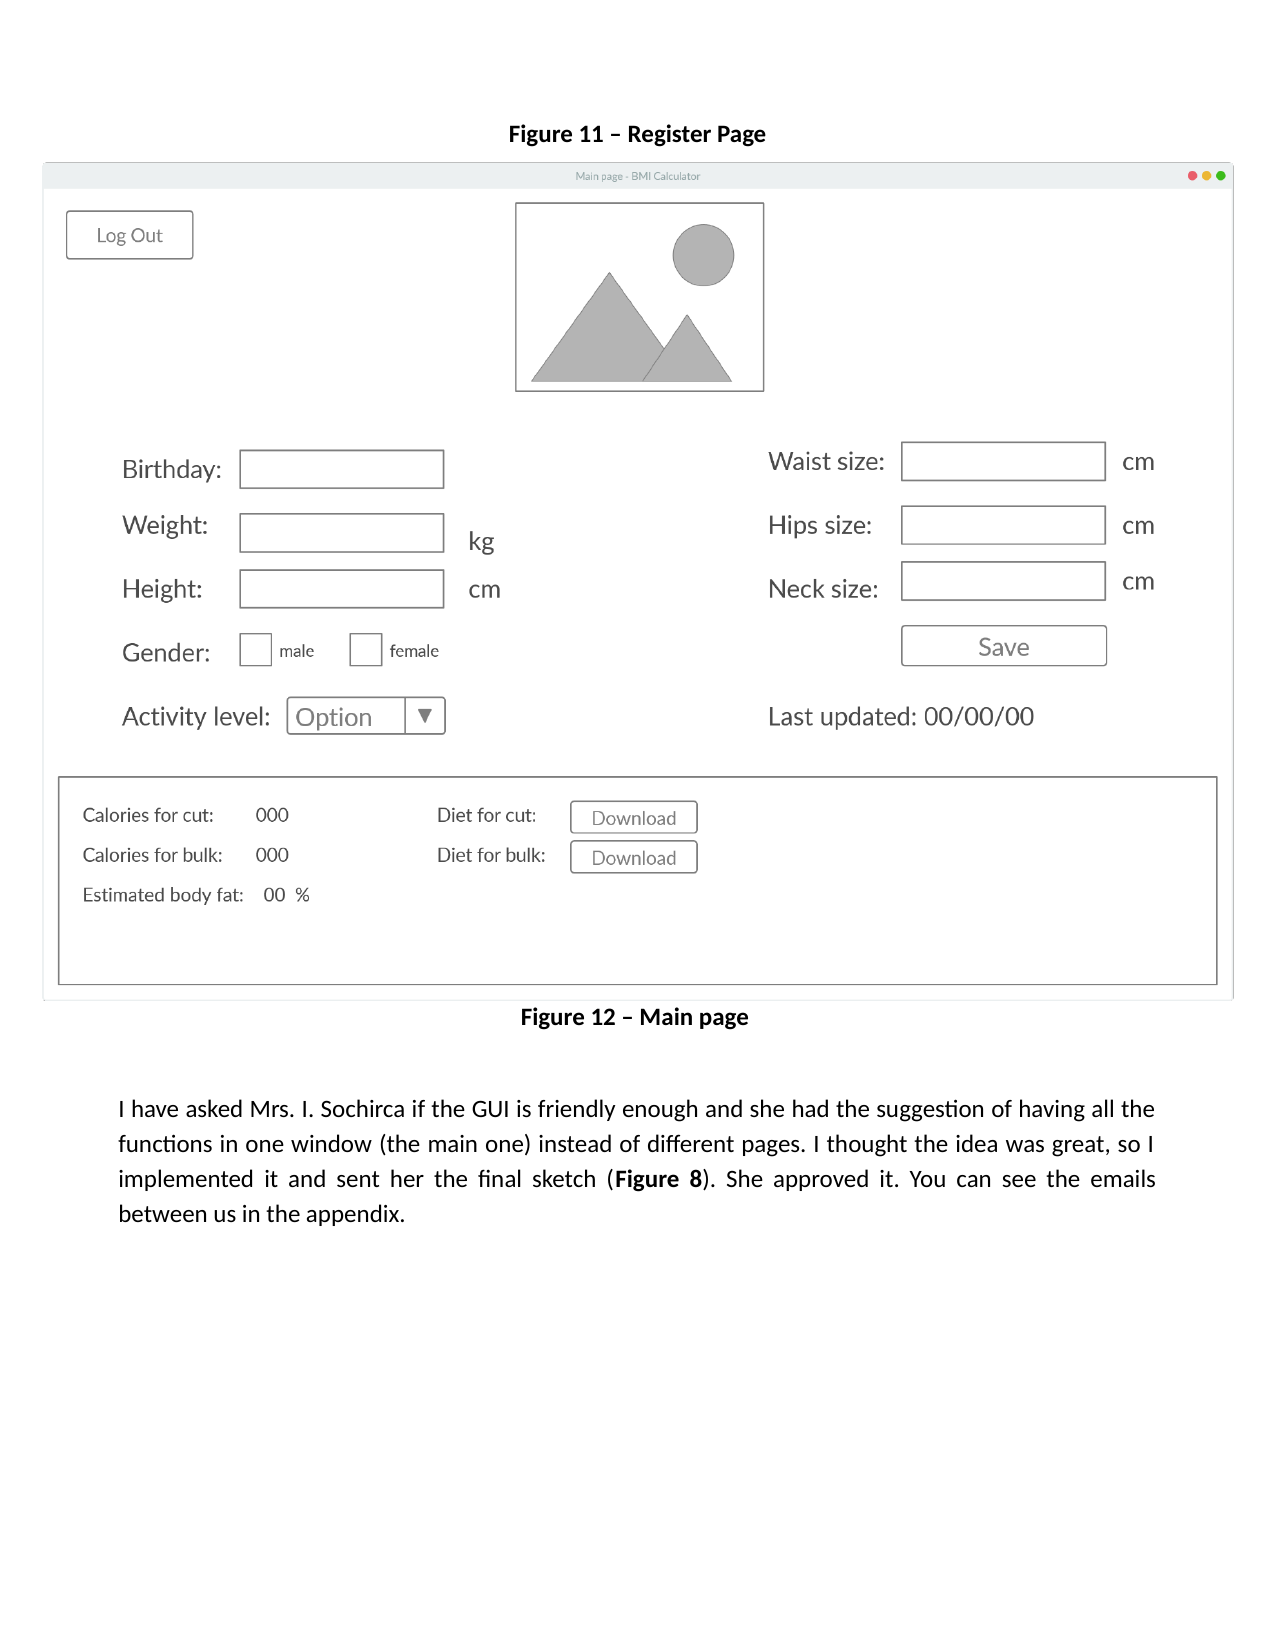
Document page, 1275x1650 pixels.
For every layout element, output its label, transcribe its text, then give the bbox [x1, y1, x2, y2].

text Figure 12 – Main page [118, 1001, 1157, 1032]
text I have asked Mrs. I. Sochirca if the GUI is friendly enough and she had the suggestion of having all the functions in one window (the main one) instead of different pages. I thought the idea was great, so I implemented it and sent her the final sketch (Figure 8). She approved it. You can see the emails between us in the appendix. [118, 1093, 1157, 1228]
text Figure 11 – Register Page [118, 118, 1157, 149]
